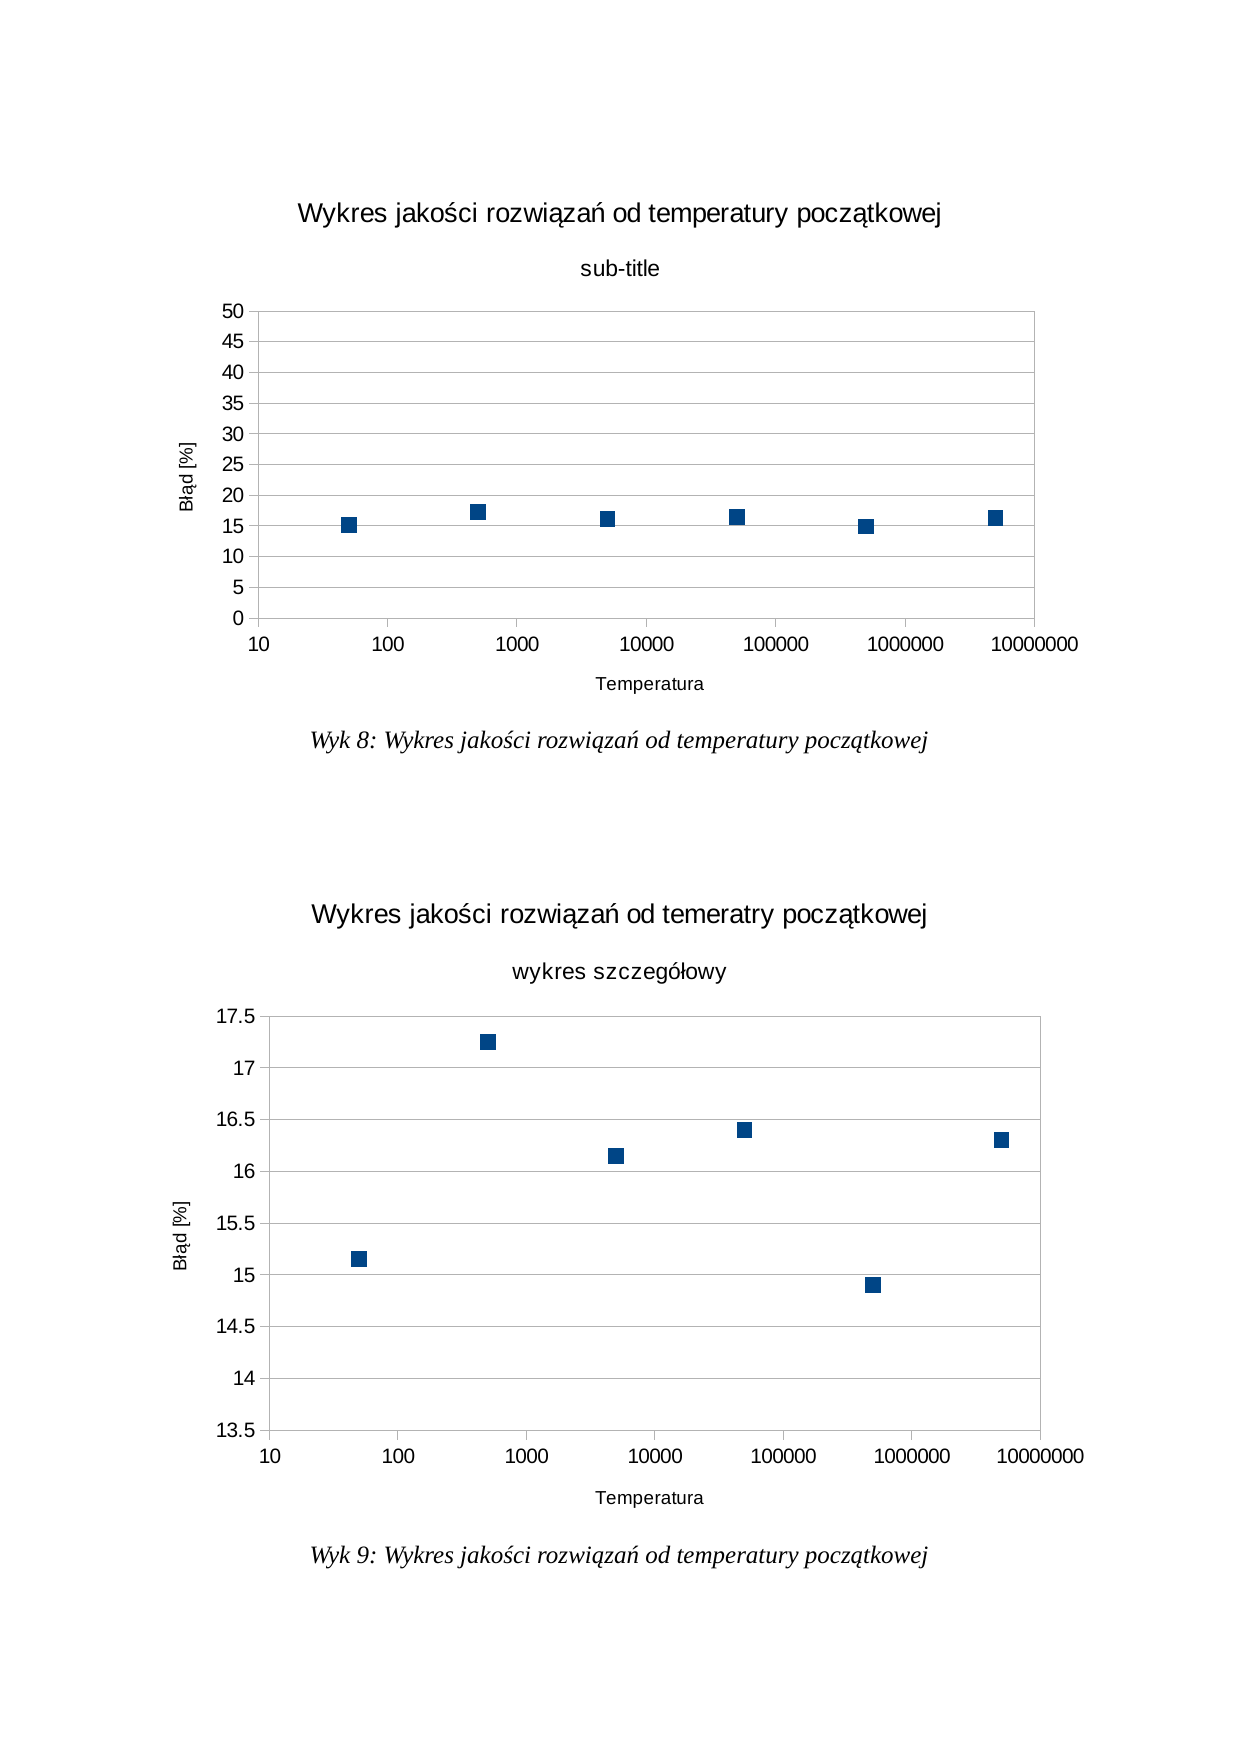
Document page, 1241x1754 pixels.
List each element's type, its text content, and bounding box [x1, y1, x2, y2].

text Wyk 8: Wykres jakości rozwiązań od temperatury początkowej [143, 726, 1097, 754]
text Wyk 9: Wykres jakości rozwiązań od temperatury początkowej [132, 870, 1108, 1569]
